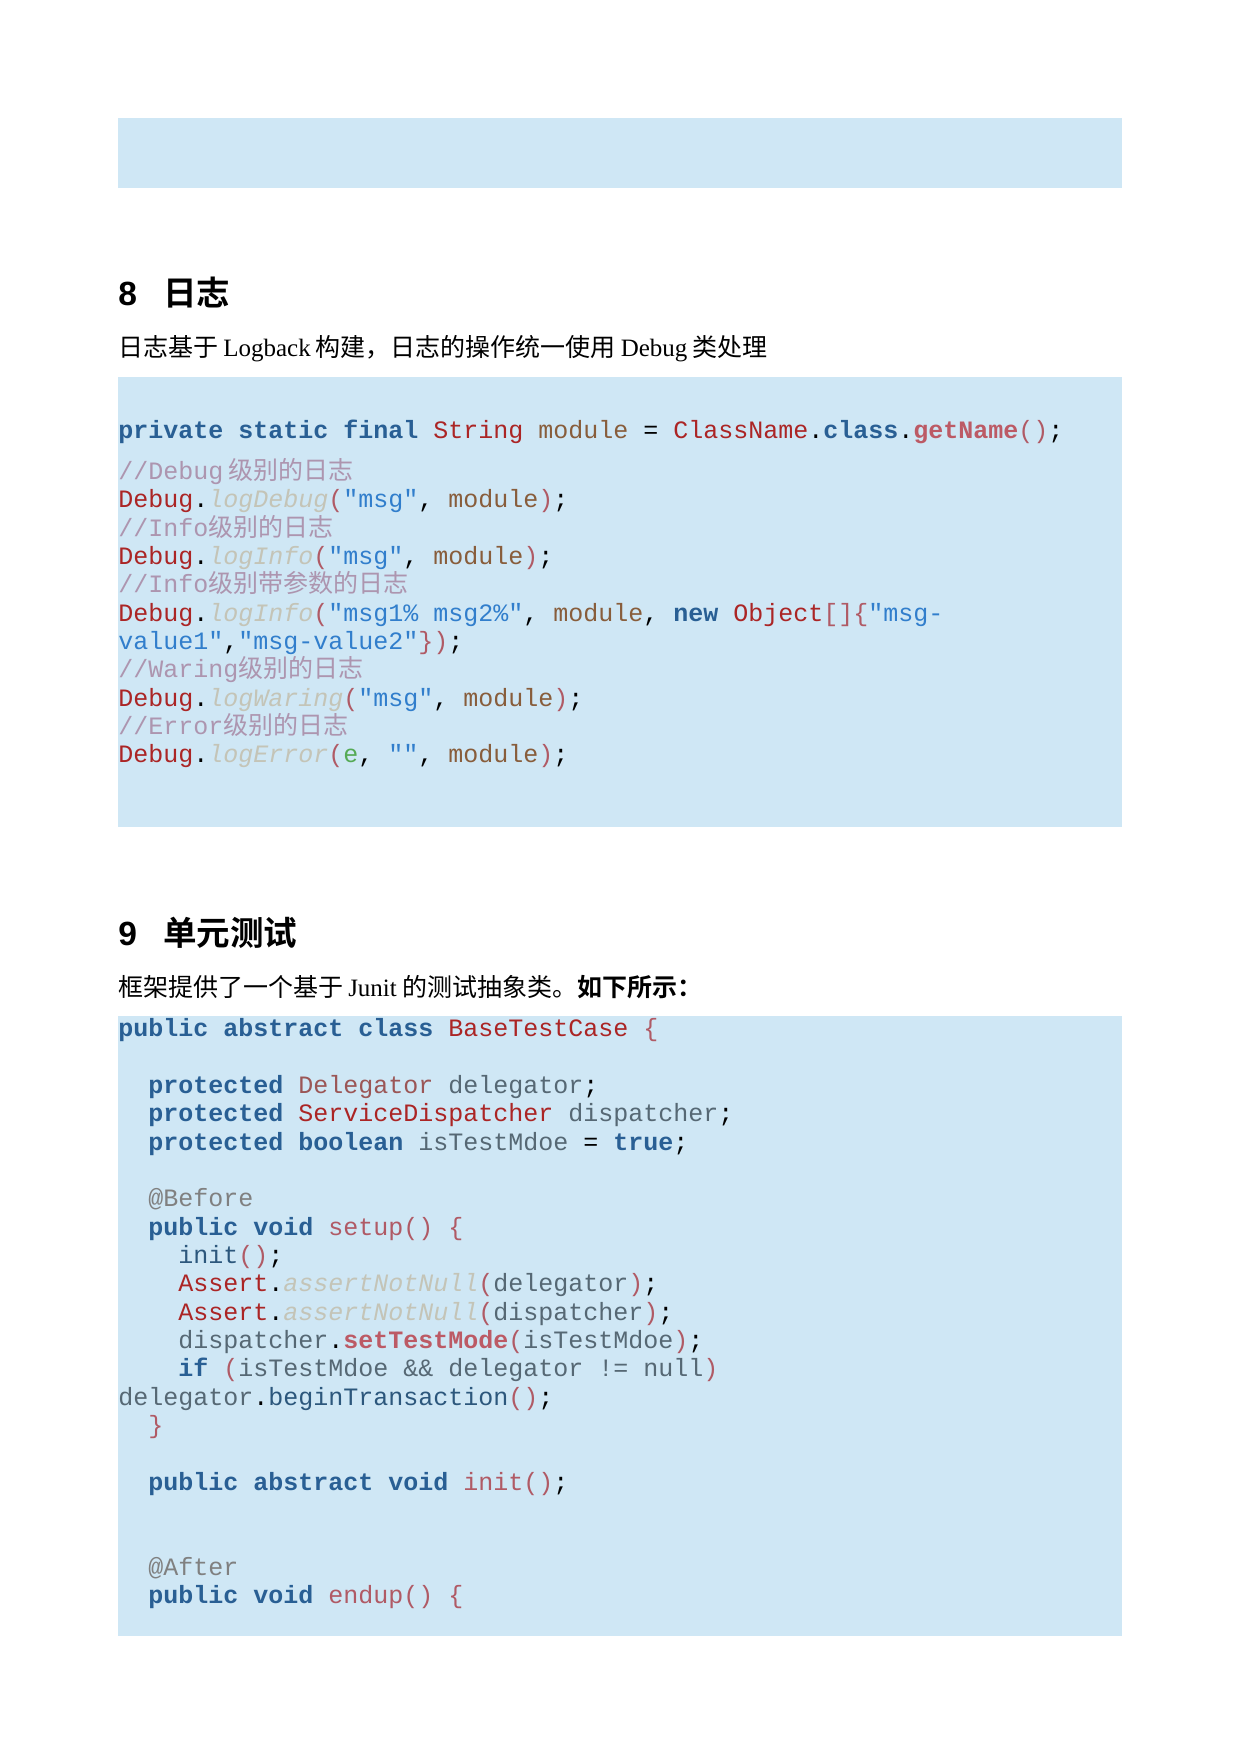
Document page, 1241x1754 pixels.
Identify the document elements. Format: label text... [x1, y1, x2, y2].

text } [118, 1413, 1122, 1441]
text @After [118, 1554, 1122, 1583]
text protected Delegator delegator; [118, 1073, 1122, 1101]
text public abstract void init(); [118, 1469, 1122, 1498]
text //Debug级别的日志 [118, 459, 1122, 487]
text dispatcher.setTestMode(isTestMdoe); [118, 1328, 1122, 1356]
text //Info级别的日志 [118, 515, 1122, 544]
text Debug.logWaring("msg", module); [118, 685, 1122, 714]
text Debug.logError(e, "", module); [118, 742, 1122, 770]
text if (isTestMdoe && delegator != null) delegator.beginTransaction(); [118, 1356, 1122, 1413]
text public void endup() { [118, 1583, 1122, 1611]
text 日志基于Logback构建，日志的操作统一使用Debug类处理 [118, 328, 1122, 364]
text 框架提供了一个基于Junit的测试抽象类。如下所示： [118, 967, 1122, 1003]
text public void setup() { [118, 1214, 1122, 1243]
text @Before [118, 1186, 1122, 1214]
text Debug.logInfo("msg", module); [118, 544, 1122, 572]
text Assert.assertNotNull(delegator); [118, 1271, 1122, 1299]
text public abstract class BaseTestCase { [118, 1016, 1122, 1044]
text init(); [118, 1243, 1122, 1271]
subtitle 日志 [118, 267, 1122, 315]
text Debug.logInfo("msg1% msg2%", module, new Object[]{"msg-value1","msg-value2"}); [118, 600, 1122, 657]
subtitle 单元测试 [118, 906, 1122, 955]
text Debug.logDebug("msg", module); [118, 487, 1122, 515]
text protected ServiceDispatcher dispatcher; [118, 1101, 1122, 1129]
text private static final String module = ClassName.class.getName(); [118, 418, 1122, 446]
text //Waring级别的日志 [118, 657, 1122, 685]
text Assert.assertNotNull(dispatcher); [118, 1299, 1122, 1328]
text //Error级别的日志 [118, 714, 1122, 742]
text //Info级别带参数的日志 [118, 572, 1122, 600]
text protected boolean isTestMdoe = true; [118, 1129, 1122, 1158]
